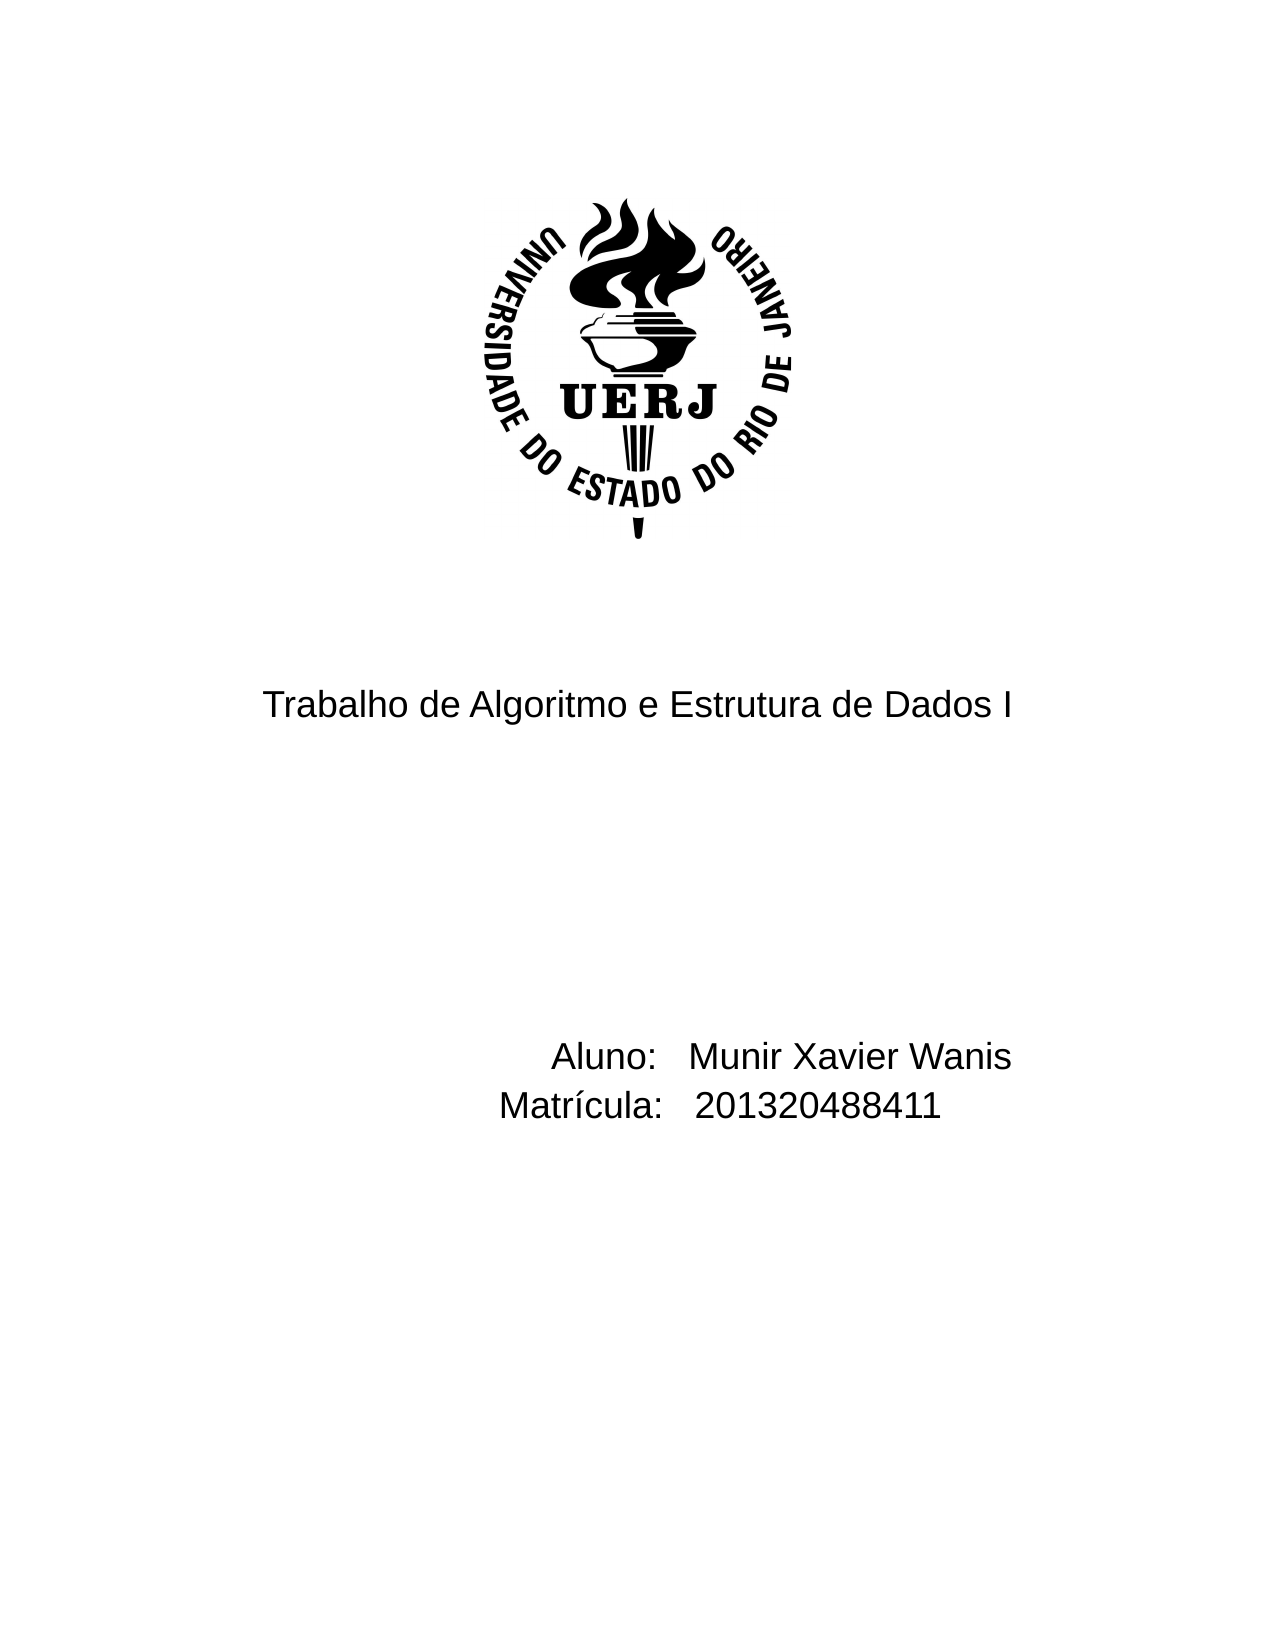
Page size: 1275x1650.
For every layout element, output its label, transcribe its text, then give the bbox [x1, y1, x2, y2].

picture [484, 198, 792, 539]
text Matrícula: 201320488411 [150, 1083, 1125, 1127]
text Aluno: Munir Xavier Wanis [150, 1034, 1125, 1077]
text Trabalho de Algoritmo e Estrutura de Dados I [150, 682, 1125, 725]
